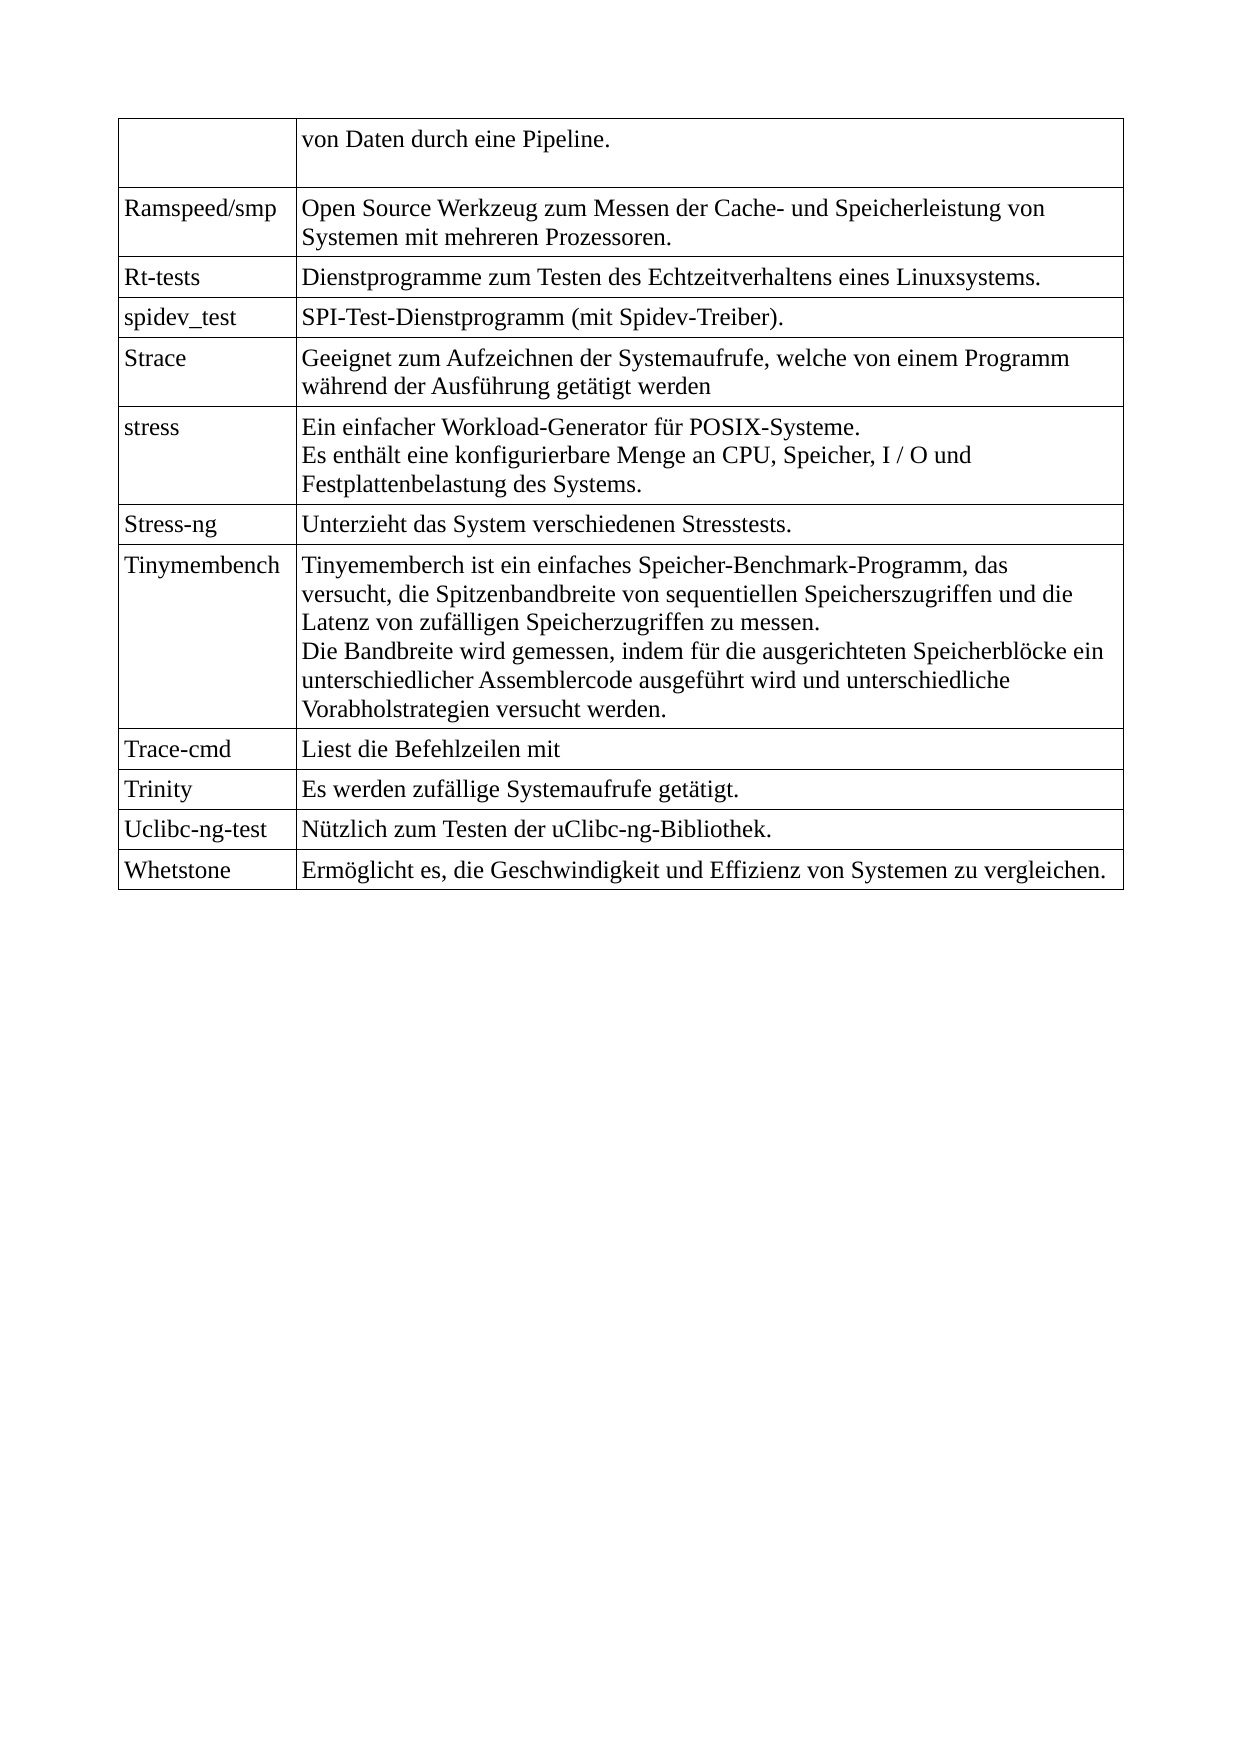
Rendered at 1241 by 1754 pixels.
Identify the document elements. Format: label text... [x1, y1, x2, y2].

table_cell Rt-tests [119, 257, 296, 297]
table_cell Geeignet zum Aufzeichnen der Systemaufrufe, welche von einem Programm während der Ausführung getätigt werden [297, 338, 1123, 406]
table_cell Unterzieht das System verschiedenen Stresstests. [297, 505, 1123, 544]
table_cell Strace [119, 338, 296, 406]
table_cell SPI-Test-Dienstprogramm (mit Spidev-Treiber). [297, 298, 1123, 337]
table_cell Dienstprogramme zum Testen des Echtzeitverhaltens eines Linuxsystems. [297, 257, 1123, 297]
table_cell Whetstone [119, 850, 296, 889]
table_cell Es werden zufällige Systemaufrufe getätigt. [297, 770, 1123, 809]
table_cell Ramspeed/smp [119, 188, 296, 256]
table_cell Uclibc-ng-test [119, 810, 296, 849]
table_cell Open Source Werkzeug zum Messen der Cache- und Speicherleistung von Systemen mit mehreren Prozessoren. [297, 188, 1123, 256]
table_cell Liest die Befehlzeilen mit [297, 729, 1123, 768]
table_cell Nützlich zum Testen der uClibc-ng-Bibliothek. [297, 810, 1123, 849]
table_cell Trace-cmd [119, 729, 296, 768]
table_cell Tinymembench [119, 545, 296, 728]
table_cell stress [119, 407, 296, 504]
table_cell [119, 119, 296, 187]
table_cell Tinyememberch ist ein einfaches Speicher-Benchmark-Programm, das versucht, die Spitzenbandbreite von sequentiellen Speicherszugriffen und die Latenz von zufälligen Speicherzugriffen zu messen. Die Bandbreite wird gemessen, indem für die ausgerichteten Speicherblöcke ein unterschiedlicher Assemblercode ausgeführt wird und unterschiedliche Vorabholstrategien versucht werden. [297, 545, 1123, 728]
table_cell Ermöglicht es, die Geschwindigkeit und Effizienz von Systemen zu vergleichen. [297, 850, 1123, 889]
table_cell Stress-ng [119, 505, 296, 544]
table_cell Ein einfacher Workload-Generator für POSIX-Systeme. Es enthält eine konfigurierbare Menge an CPU, Speicher, I / O und Festplattenbelastung des Systems. [297, 407, 1123, 504]
table_cell von Daten durch eine Pipeline. [297, 119, 1123, 187]
table_cell spidev_test [119, 298, 296, 337]
table_cell Trinity [119, 770, 296, 809]
